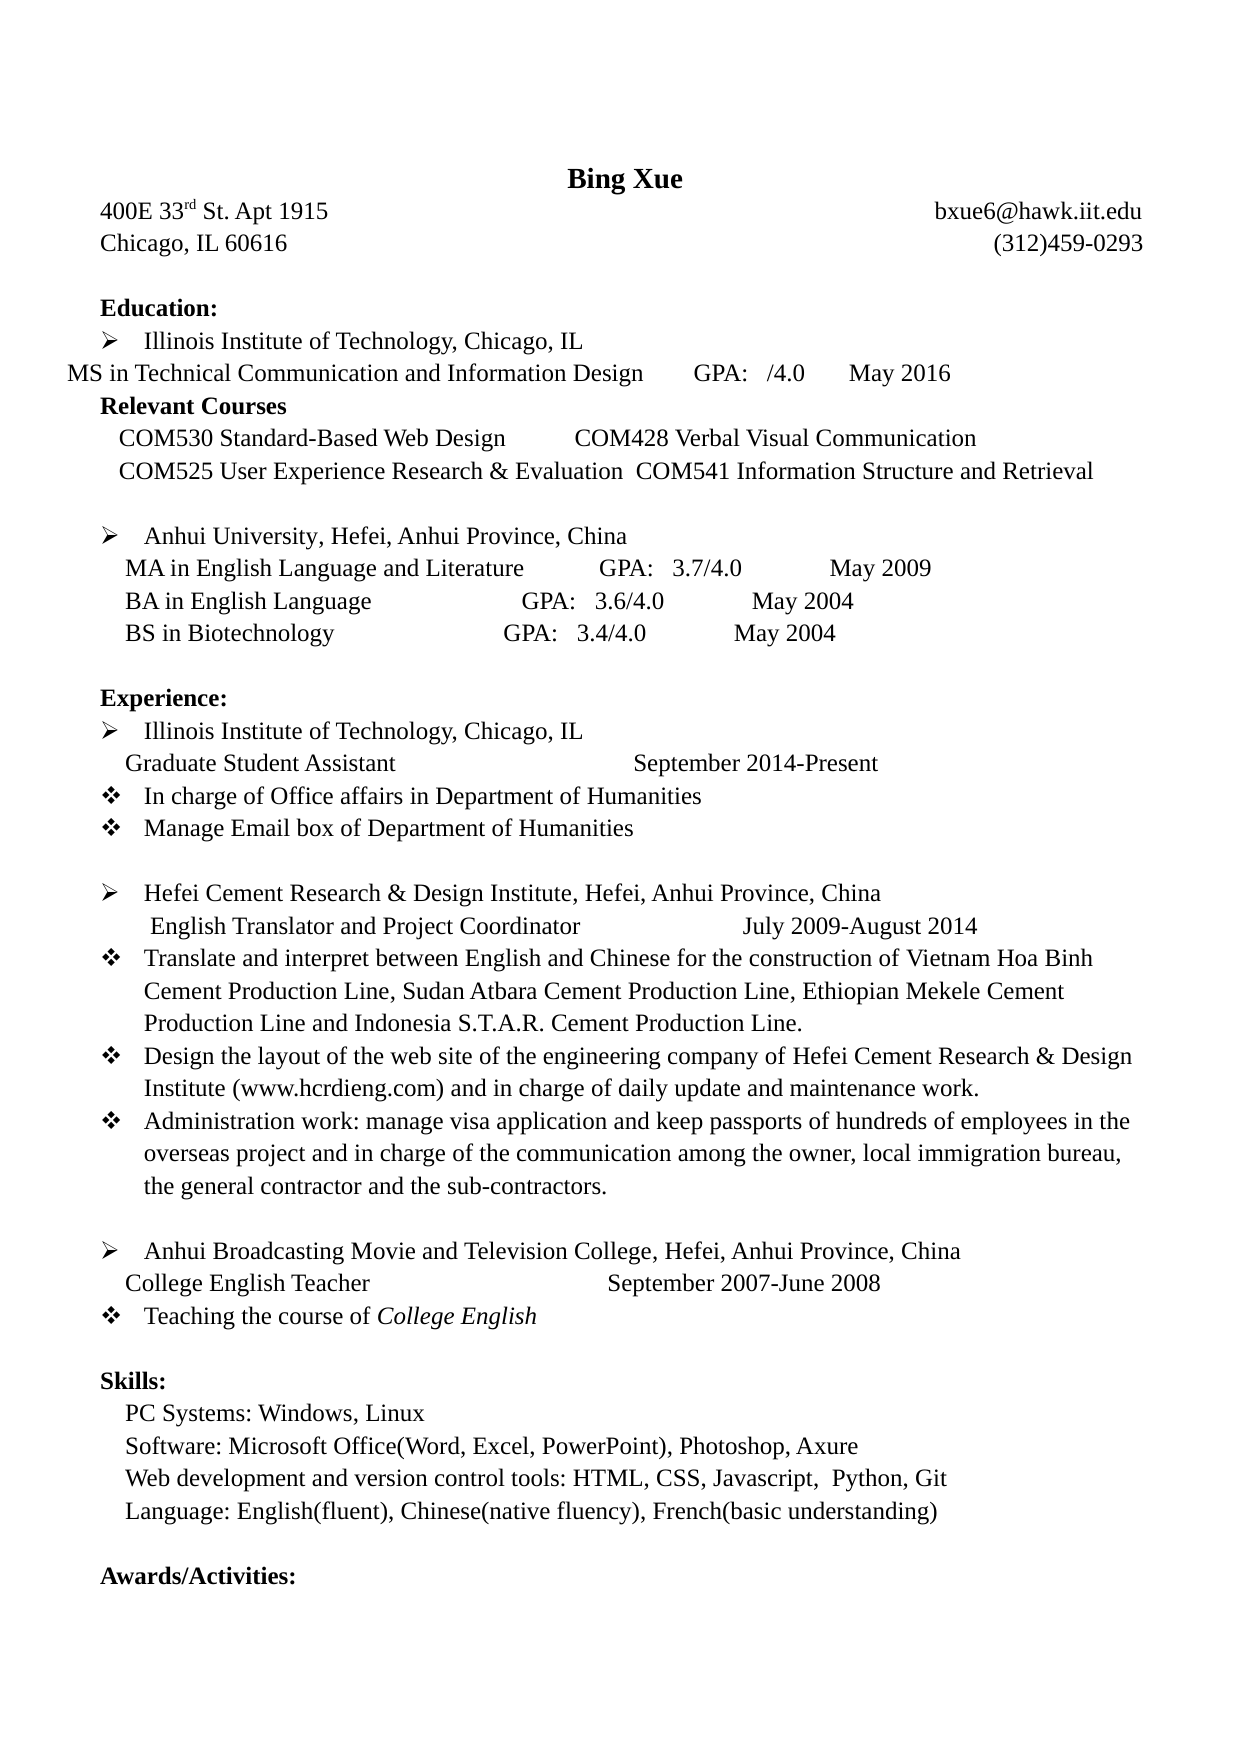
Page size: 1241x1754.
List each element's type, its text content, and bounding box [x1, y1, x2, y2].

text Awards/Activities: [100, 1559, 1150, 1592]
text Language: English(fluent), Chinese(native fluency), French(basic understanding) [100, 1494, 1150, 1527]
text Education: [100, 292, 1150, 324]
text MS in Technical Communication and Information Design GPA: /4.0 May 2016 [0, 357, 1240, 389]
list Hefei Cement Research & Design Institute, Hefei, Anhui Province, China [100, 877, 1150, 909]
text COM530 Standard-Based Web Design COM428 Verbal Visual Communication [100, 422, 1240, 454]
list Translate and interpret between English and Chinese for the construction of Vietnam Hoa Binh Cement Production Line, Sudan Atbara Cement Production Line, Ethiopian Mekele Cement Production Line and Indonesia S.T.A.R. Cement Production Line. [100, 942, 1150, 1039]
text Bing Xue [100, 162, 1150, 194]
text Graduate Student Assistant September 2014-Present [100, 747, 1150, 779]
text Web development and version control tools: HTML, CSS, Javascript, Python, Git [100, 1462, 1150, 1494]
list Teaching the course of College English [100, 1299, 1150, 1332]
text BS in Biotechnology GPA: 3.4/4.0 May 2004 [100, 617, 1150, 649]
text PC Systems: Windows, Linux [100, 1397, 1150, 1429]
text Software: Microsoft Office(Word, Excel, PowerPoint), Photoshop, Axure [100, 1429, 1150, 1462]
text MA in English Language and Literature GPA: 3.7/4.0 May 2009 [100, 552, 1150, 584]
list Manage Email box of Department of Humanities [100, 812, 1150, 844]
list Illinois Institute of Technology, Chicago, IL [100, 714, 1150, 747]
list Anhui Broadcasting Movie and Television College, Hefei, Anhui Province, China [100, 1234, 1150, 1267]
text BA in English Language GPA: 3.6/4.0 May 2004 [100, 584, 1150, 617]
text Relevant Courses [100, 389, 1240, 422]
text Chicago, IL 60616 (312)459-0293 [100, 227, 1150, 259]
text Skills: [100, 1364, 1150, 1397]
list Administration work: manage visa application and keep passports of hundreds of employees in the overseas project and in charge of the communication among the owner, local immigration bureau, the general contractor and the sub-contractors. [100, 1104, 1150, 1202]
list Design the layout of the web site of the engineering company of Hefei Cement Research & Design Institute (www.hcrdieng.com) and in charge of daily update and maintenance work. [100, 1039, 1150, 1104]
text Experience: [100, 682, 1150, 714]
list Illinois Institute of Technology, Chicago, IL [100, 324, 1150, 357]
text English Translator and Project Coordinator July 2009-August 2014 [100, 909, 1150, 942]
text 400E 33rd St. Apt 1915 bxue6@hawk.iit.edu [100, 194, 1150, 227]
text College English Teacher September 2007-June 2008 [100, 1267, 1150, 1299]
text COM525 User Experience Research & Evaluation COM541 Information Structure and Retrieval [100, 454, 1240, 487]
list Anhui University, Hefei, Anhui Province, China [100, 519, 1150, 552]
list In charge of Office affairs in Department of Humanities [100, 779, 1150, 812]
